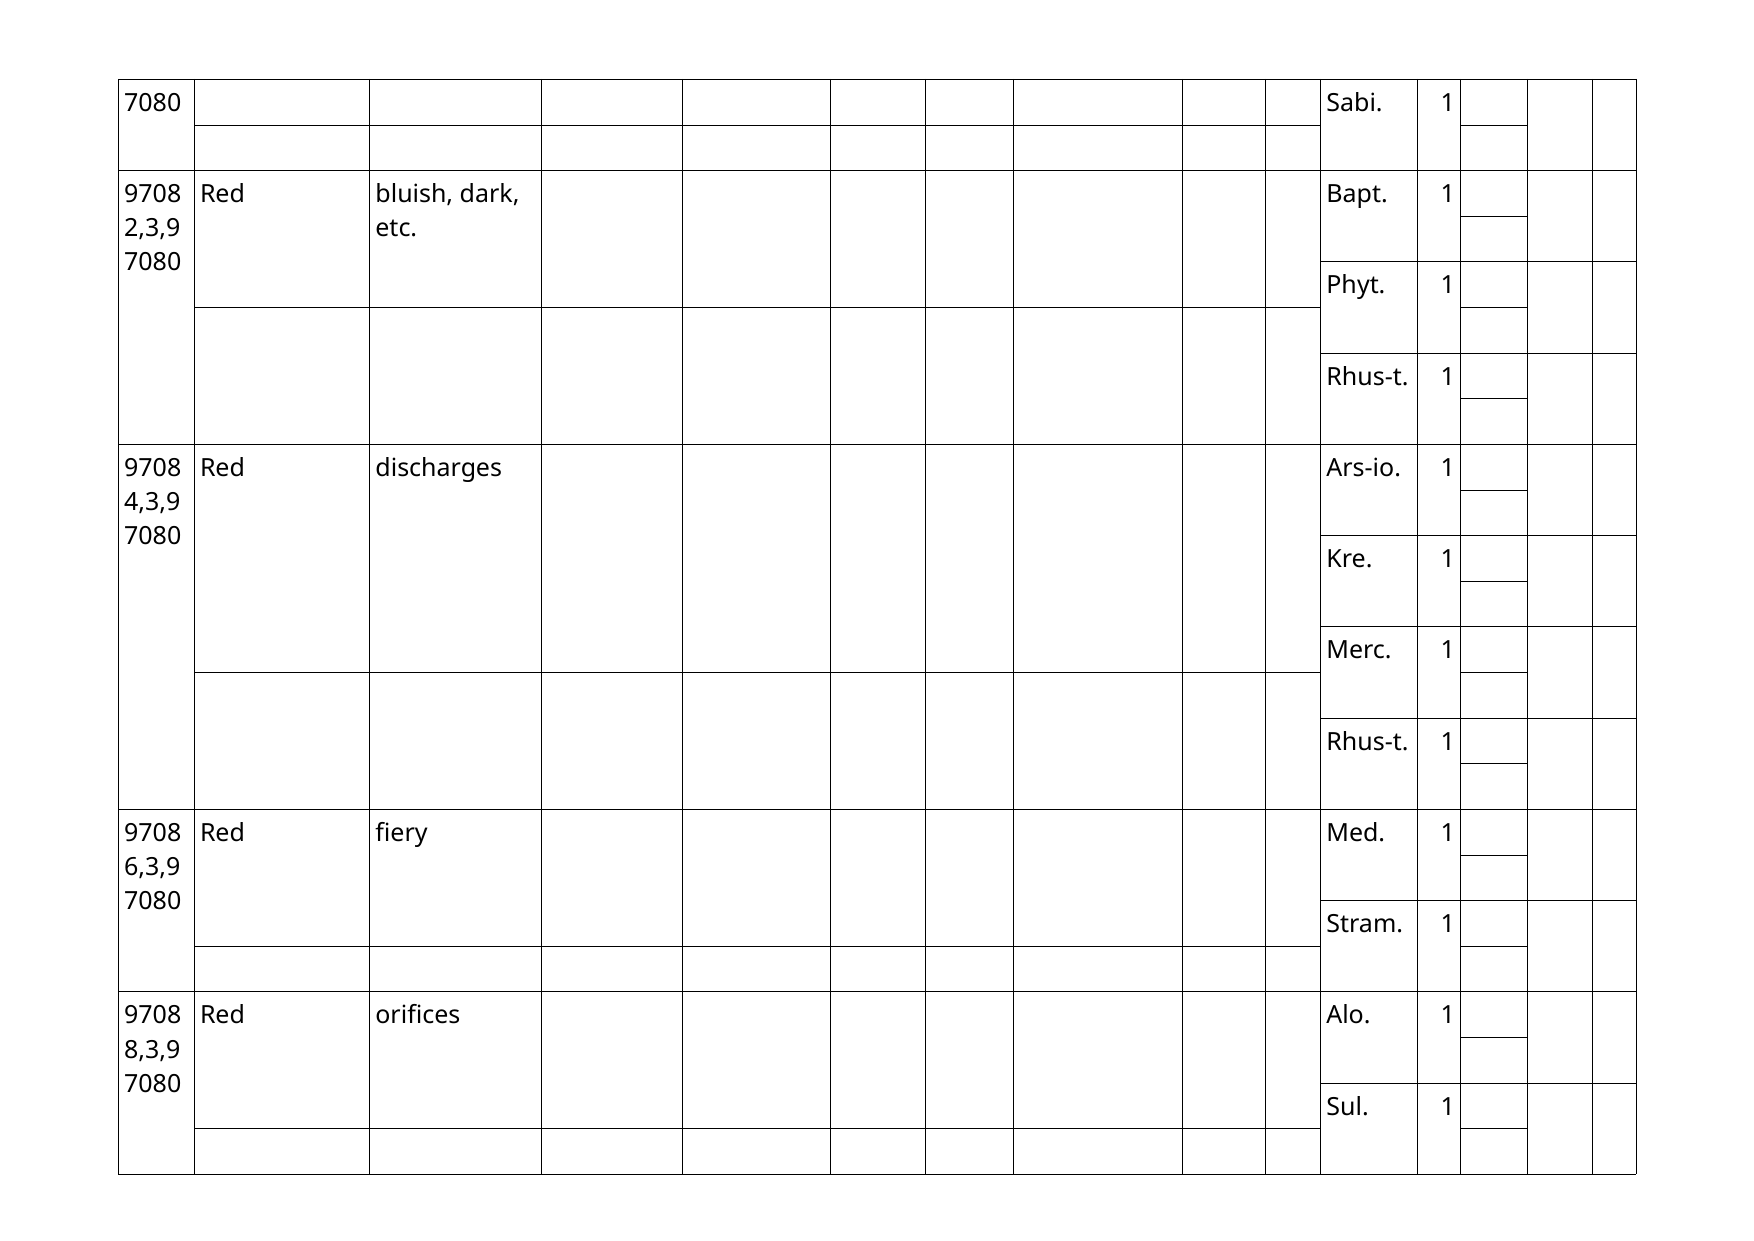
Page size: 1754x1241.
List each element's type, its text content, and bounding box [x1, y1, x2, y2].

table_cell [195, 126, 369, 170]
table_cell [1266, 126, 1320, 170]
table_cell [683, 673, 830, 809]
table_cell Ars-io. [1321, 445, 1417, 535]
table_cell bluish, dark, etc. [370, 171, 541, 307]
table_cell [542, 171, 682, 307]
table_cell [195, 673, 369, 809]
table_cell [1014, 673, 1182, 809]
table_cell [1183, 673, 1265, 809]
table_cell [1014, 992, 1182, 1128]
table_cell [683, 992, 830, 1128]
table_cell [1528, 1084, 1592, 1174]
table_cell [195, 1129, 369, 1174]
table_cell [542, 308, 682, 444]
table_cell [1461, 901, 1527, 946]
table_cell [1461, 491, 1527, 535]
table_cell [1183, 445, 1265, 672]
table_cell [1014, 126, 1182, 170]
table_cell [1183, 80, 1265, 124]
table_cell [683, 171, 830, 307]
table_cell [831, 171, 925, 307]
table_cell [1461, 445, 1527, 489]
table_cell [1593, 262, 1636, 353]
table_cell Med. [1321, 810, 1417, 900]
table_cell [1461, 673, 1527, 718]
table_cell Sul. [1321, 1084, 1417, 1174]
table_cell [1461, 171, 1527, 216]
table_cell Red [195, 171, 369, 307]
table_cell [1593, 445, 1636, 535]
table_cell [1266, 992, 1320, 1128]
table_cell [1461, 399, 1527, 444]
table_cell Rhus-t. [1321, 719, 1417, 809]
table_cell [1014, 80, 1182, 124]
table_cell 1 [1418, 627, 1460, 718]
table_cell [1461, 308, 1527, 353]
table_cell [370, 126, 541, 170]
table_cell [926, 171, 1013, 307]
table_cell [1593, 810, 1636, 900]
table_cell [926, 80, 1013, 124]
table_cell [1528, 719, 1592, 809]
table_cell [542, 445, 682, 672]
table_cell 97082,3,97080 [119, 171, 194, 444]
table_cell [1266, 445, 1320, 672]
table_cell Red [195, 445, 369, 672]
table_cell Bapt. [1321, 171, 1417, 261]
table_cell [1461, 1084, 1527, 1128]
table_cell [542, 126, 682, 170]
table_cell [1593, 354, 1636, 444]
table_cell 1 [1418, 171, 1460, 261]
table_cell [1528, 354, 1592, 444]
table_cell [683, 947, 830, 991]
table_cell 1 [1418, 80, 1460, 170]
table_cell [1183, 992, 1265, 1128]
table_cell 1 [1418, 536, 1460, 626]
table_cell [1014, 1129, 1182, 1174]
table_cell [1528, 171, 1592, 261]
table_cell [831, 1129, 925, 1174]
table_cell [542, 992, 682, 1128]
table_cell fiery [370, 810, 541, 946]
table_cell [1183, 947, 1265, 991]
table_cell [683, 810, 830, 946]
table_cell [370, 1129, 541, 1174]
table_cell 1 [1418, 901, 1460, 991]
table_cell [1183, 308, 1265, 444]
table_cell [1593, 1084, 1636, 1174]
table_cell discharges [370, 445, 541, 672]
table_cell [926, 1129, 1013, 1174]
table_cell Sabi. [1321, 80, 1417, 170]
table_cell [1461, 354, 1527, 398]
table_cell [1461, 262, 1527, 307]
table_cell [542, 810, 682, 946]
table_cell [683, 80, 830, 124]
table_cell [1461, 536, 1527, 581]
table_cell 97088,3,97080 [119, 992, 194, 1174]
table_cell [1593, 992, 1636, 1083]
table_cell 7080 [119, 80, 194, 170]
table_cell [1528, 810, 1592, 900]
table_cell [831, 673, 925, 809]
table_cell 1 [1418, 445, 1460, 535]
table_cell [542, 947, 682, 991]
table_cell [195, 947, 369, 991]
table_cell Red [195, 810, 369, 946]
table_cell [1528, 262, 1592, 353]
table_cell Merc. [1321, 627, 1417, 718]
table_cell [926, 673, 1013, 809]
table_cell [1183, 126, 1265, 170]
table_cell [1528, 80, 1592, 170]
table_cell [926, 308, 1013, 444]
table_cell [1266, 673, 1320, 809]
table_cell [831, 992, 925, 1128]
table_cell [1593, 901, 1636, 991]
table_cell [1593, 171, 1636, 261]
table_cell [1593, 536, 1636, 626]
table_cell [1014, 947, 1182, 991]
table_cell [1266, 171, 1320, 307]
table_cell [370, 308, 541, 444]
table_cell 97086,3,97080 [119, 810, 194, 991]
table_cell 97084,3,97080 [119, 445, 194, 809]
table_cell [1528, 901, 1592, 991]
table_cell [831, 810, 925, 946]
table_cell [1528, 627, 1592, 718]
table_cell [926, 445, 1013, 672]
table_cell [1593, 719, 1636, 809]
table_cell [683, 1129, 830, 1174]
table_cell Red [195, 992, 369, 1128]
table_cell [1461, 1038, 1527, 1083]
table_cell [1014, 445, 1182, 672]
table_cell [1461, 80, 1527, 124]
table_cell [195, 308, 369, 444]
table_cell [1014, 308, 1182, 444]
table_cell [831, 308, 925, 444]
table_cell [1461, 719, 1527, 763]
table_cell [1266, 308, 1320, 444]
table_cell [683, 308, 830, 444]
table_cell Kre. [1321, 536, 1417, 626]
table_cell [1461, 627, 1527, 672]
table_cell [1593, 80, 1636, 170]
table_cell [1461, 764, 1527, 809]
table_cell [1014, 171, 1182, 307]
table_cell [926, 992, 1013, 1128]
table_cell [370, 80, 541, 124]
table_cell [542, 1129, 682, 1174]
table_cell [1461, 992, 1527, 1037]
table_cell orifices [370, 992, 541, 1128]
table_cell [1528, 445, 1592, 535]
table_cell 1 [1418, 992, 1460, 1083]
table_cell [1266, 810, 1320, 946]
table_cell 1 [1418, 719, 1460, 809]
table_cell [831, 947, 925, 991]
table_cell [926, 126, 1013, 170]
table_cell [1461, 1129, 1527, 1174]
table_cell 1 [1418, 810, 1460, 900]
table_cell [831, 80, 925, 124]
table_cell [1461, 856, 1527, 900]
table_cell [1266, 1129, 1320, 1174]
table_cell [370, 947, 541, 991]
table_cell Phyt. [1321, 262, 1417, 353]
table_cell [683, 445, 830, 672]
table_cell [683, 126, 830, 170]
table_cell Stram. [1321, 901, 1417, 991]
table_cell [195, 80, 369, 124]
table_cell [926, 947, 1013, 991]
table_cell [1183, 1129, 1265, 1174]
table_cell [1461, 947, 1527, 991]
table_cell [1528, 992, 1592, 1083]
table_cell [542, 80, 682, 124]
table_cell Alo. [1321, 992, 1417, 1083]
table_cell [1183, 810, 1265, 946]
table_cell [831, 445, 925, 672]
table_cell [1266, 80, 1320, 124]
table_cell [1014, 810, 1182, 946]
table_cell [1593, 627, 1636, 718]
table_cell [1461, 582, 1527, 626]
table_cell [1461, 217, 1527, 261]
table_cell [1528, 536, 1592, 626]
table_cell [1266, 947, 1320, 991]
table_cell [1183, 171, 1265, 307]
table_cell 1 [1418, 262, 1460, 353]
table_cell Rhus-t. [1321, 354, 1417, 444]
table_cell [1461, 126, 1527, 170]
table_cell [1461, 810, 1527, 854]
table_cell 1 [1418, 354, 1460, 444]
table_cell [370, 673, 541, 809]
table_cell [831, 126, 925, 170]
table_cell [542, 673, 682, 809]
table_cell [926, 810, 1013, 946]
table_cell 1 [1418, 1084, 1460, 1174]
